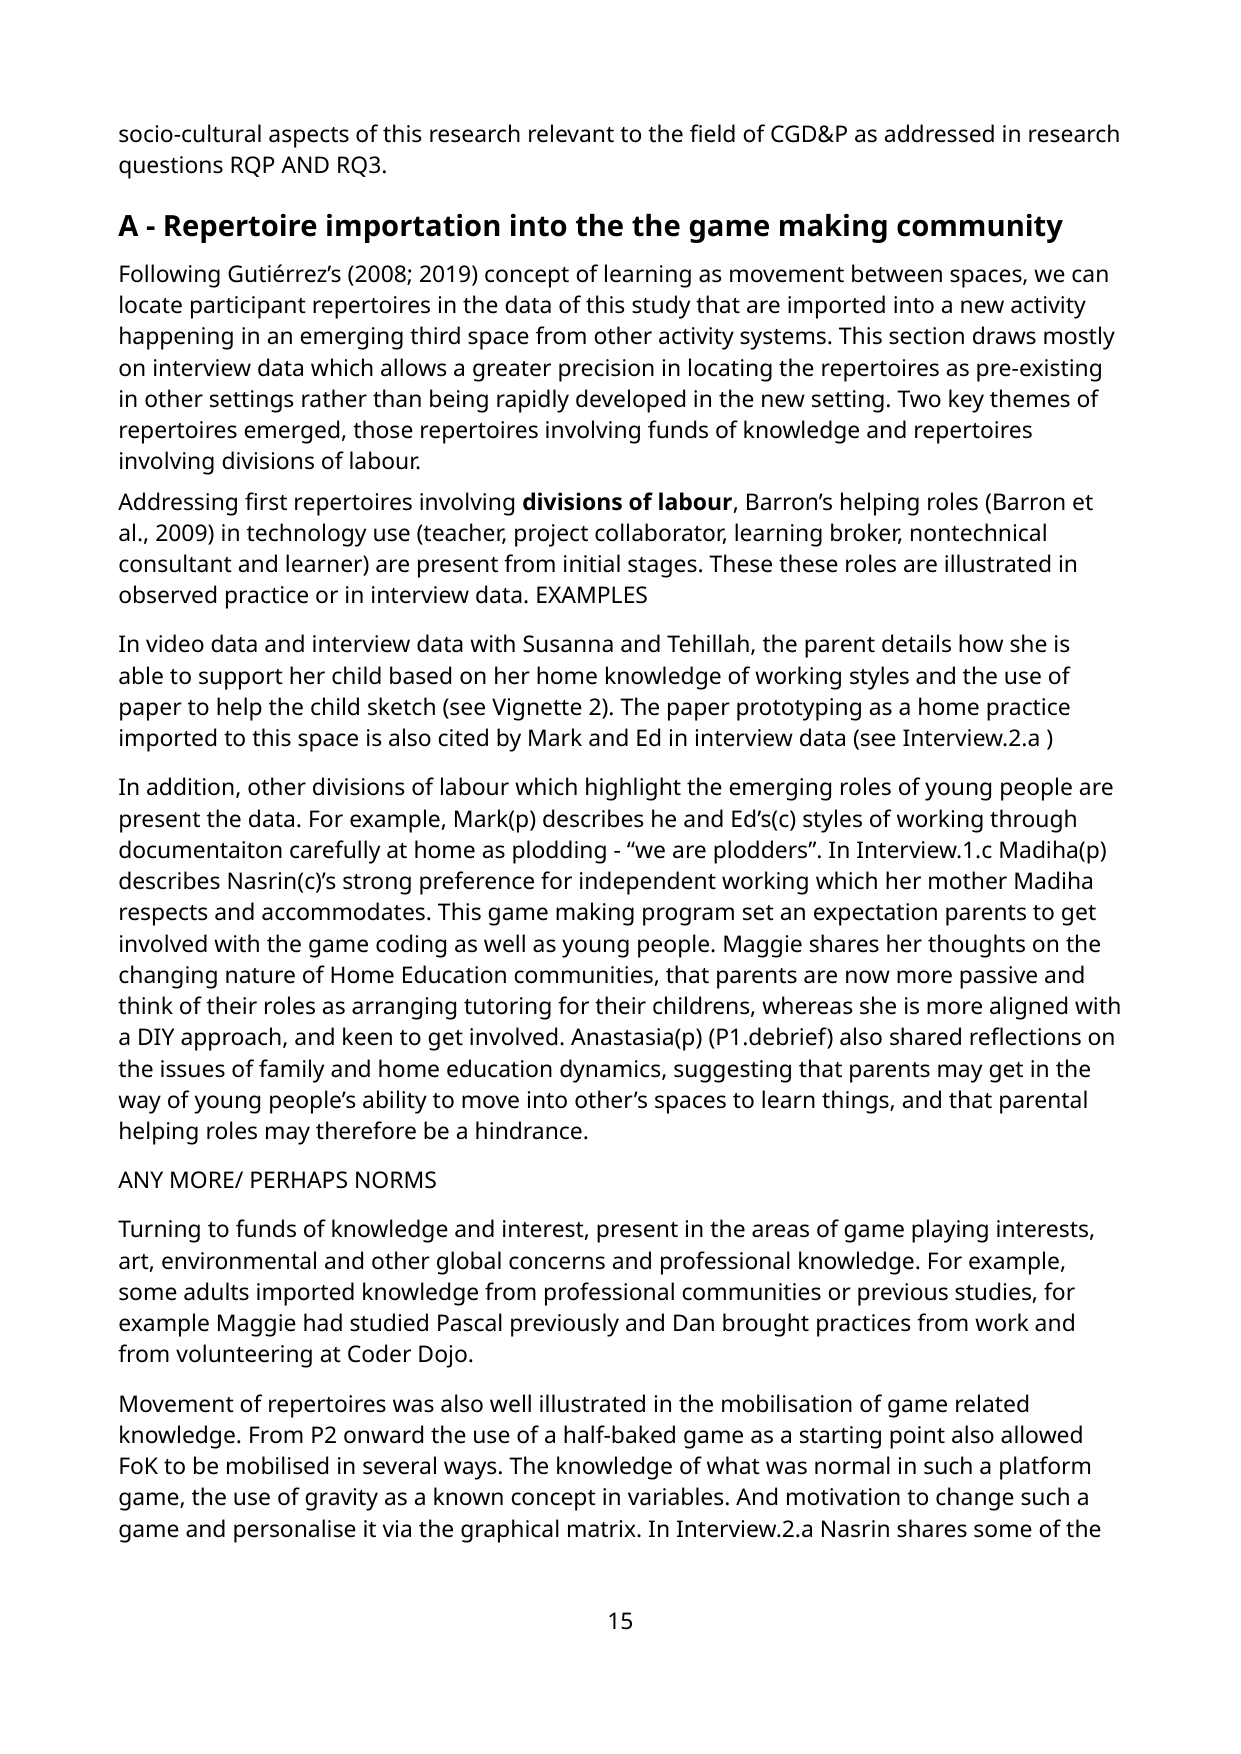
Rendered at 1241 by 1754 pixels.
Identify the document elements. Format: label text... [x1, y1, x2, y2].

text In addition, other divisions of labour which highlight the emerging roles of young people are present the data. For example, Mark(p) describes he and Ed’s(c) styles of working through documentaiton carefully at home as plodding - “we are plodders”. In Interview.1.c Madiha(p) describes Nasrin(c)’s strong preference for independent working which her mother Madiha respects and accommodates. This game making program set an expectation parents to get involved with the game coding as well as young people. Maggie shares her thoughts on the changing nature of Home Education communities, that parents are now more passive and think of their roles as arranging tutoring for their childrens, whereas she is more aligned with a DIY approach, and keen to get involved. Anastasia(p) (P1.debrief) also shared reflections on the issues of family and home education dynamics, suggesting that parents may get in the way of young people’s ability to move into other’s spaces to learn things, and that parental helping roles may therefore be a hindrance. [118, 771, 1122, 1146]
text Following Gutiérrez’s (2008; 2019) concept of learning as movement between spaces, we can locate participant repertoires in the data of this study that are imported into a new activity happening in an emerging third space from other activity systems. This section draws mostly on interview data which allows a greater precision in locating the repertoires as pre-existing in other settings rather than being rapidly developed in the new setting. Two key themes of repertoires emerged, those repertoires involving funds of knowledge and repertoires involving divisions of labour. [118, 258, 1122, 477]
text Addressing first repertoires involving divisions of labour, Barron’s helping roles (Barron et al., 2009) in technology use (teacher, project collaborator, learning broker, nontechnical consultant and learner) are present from initial stages. These these roles are illustrated in observed practice or in interview data. EXAMPLES [118, 486, 1122, 611]
text Turning to funds of knowledge and interest, present in the areas of game playing interests, art, environmental and other global concerns and professional knowledge. For example, some adults imported knowledge from professional communities or previous studies, for example Maggie had studied Pascal previously and Dan brought practices from work and from volunteering at Coder Dojo. [118, 1213, 1122, 1370]
text socio-cultural aspects of this research relevant to the field of CGD&P as addressed in research questions RQP AND RQ3. [118, 118, 1122, 181]
text ANY MORE/ PERHAPS NORMS [118, 1164, 1122, 1196]
text In video data and interview data with Susanna and Tehillah, the parent details how she is able to support her child based on her home knowledge of working styles and the use of paper to help the child sketch (see Vignette 2). The paper prototyping as a home practice imported to this space is also cited by Mark and Ed in interview data (see Interview.2.a ) [118, 628, 1122, 753]
subtitle A - Repertoire importation into the the game making community [118, 206, 1122, 245]
text Movement of repertoires was also well illustrated in the mobilisation of game related knowledge. From P2 onward the use of a half-baked game as a starting point also allowed FoK to be mobilised in several ways. The knowledge of what was normal in such a platform game, the use of gravity as a known concept in variables. And motivation to change such a game and personalise it via the graphical matrix. In Interview.2.a Nasrin shares some of the [118, 1388, 1122, 1544]
